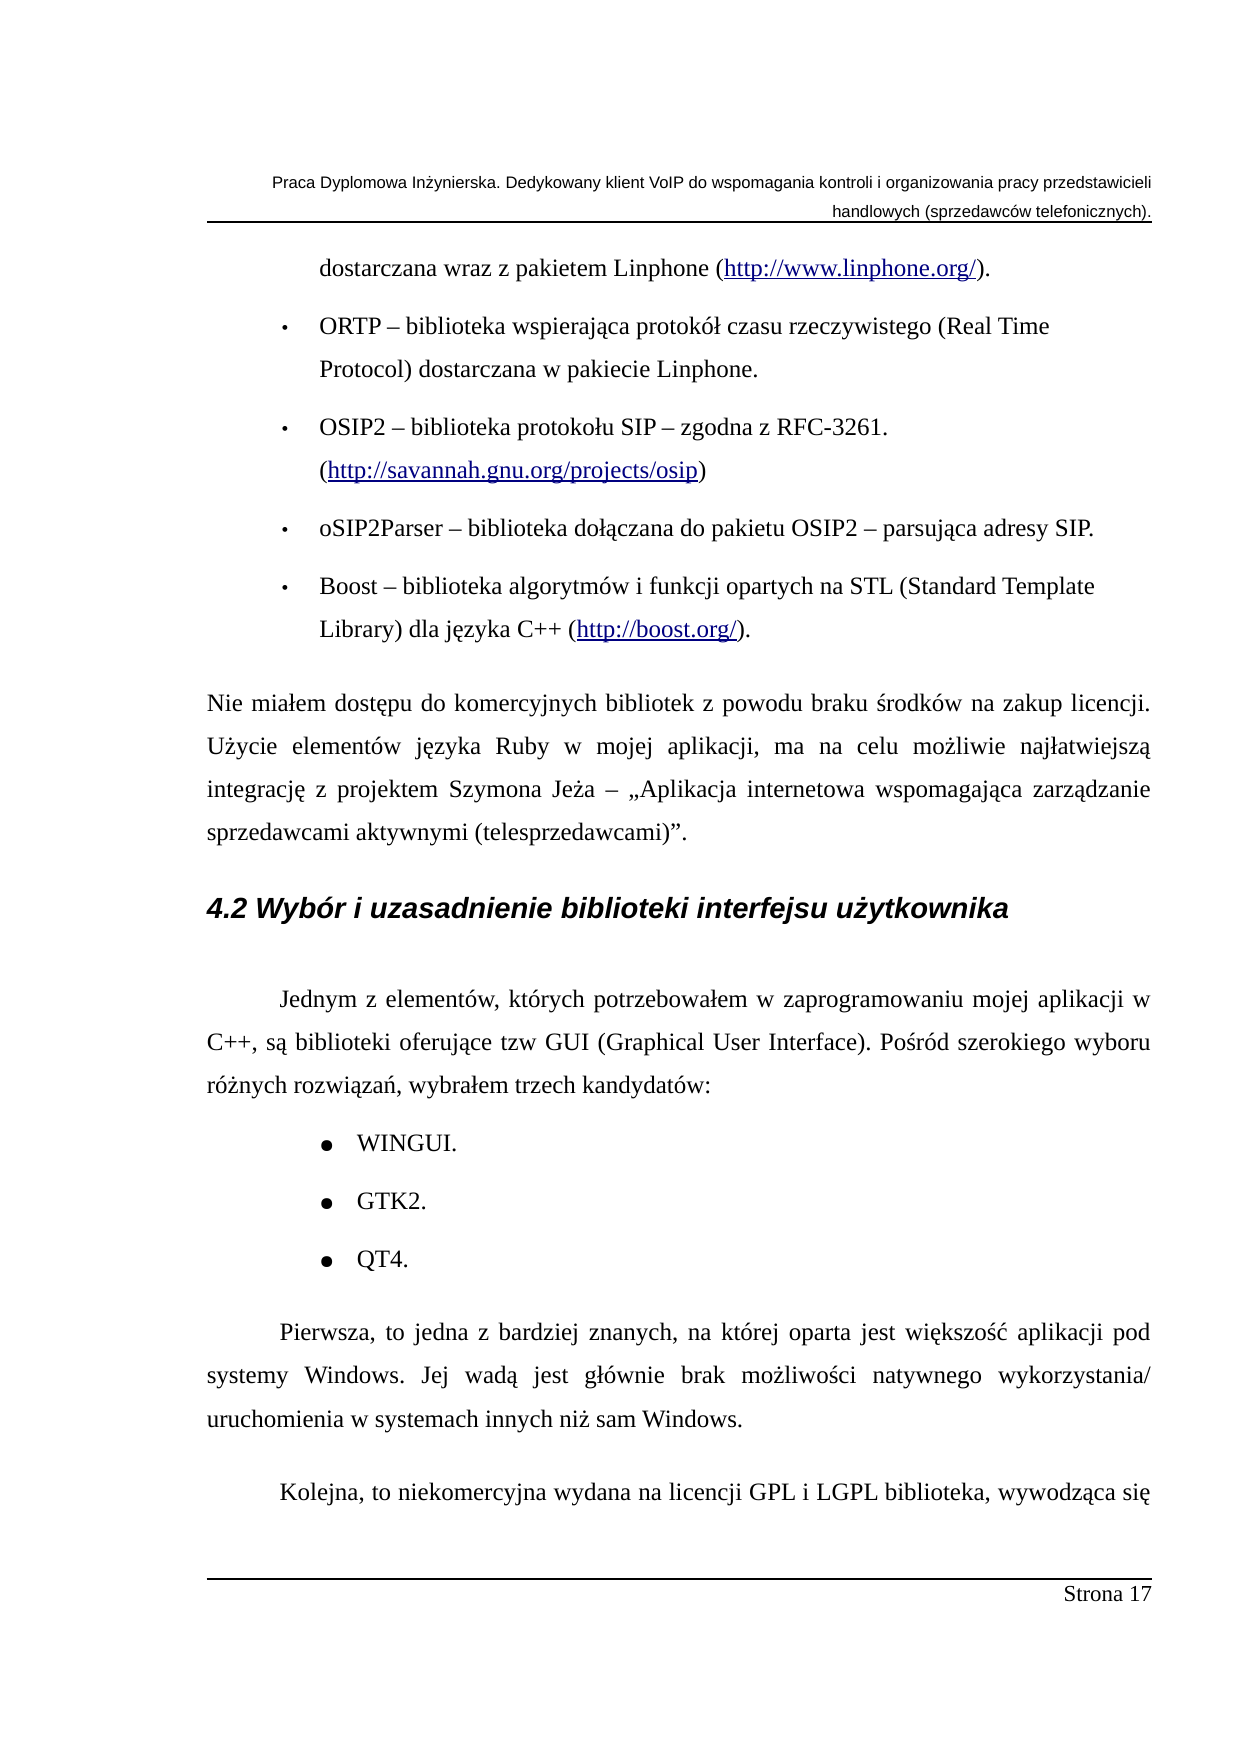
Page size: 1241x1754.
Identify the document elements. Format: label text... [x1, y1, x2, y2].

list ORTP – biblioteka wspierająca protokół czasu rzeczywistego (Real Time Protocol) dostarczana w pakiecie Linphone. [282, 311, 1122, 383]
subtitle 4.2 Wybór i uzasadnienie biblioteki interfejsu użytkownika [207, 891, 1152, 924]
text Kolejna, to niekomercyjna wydana na licencji GPL i LGPL biblioteka, wywodząca się [207, 1477, 1152, 1506]
text Nie miałem dostępu do komercyjnych bibliotek z powodu braku środków na zakup licencji. Użycie elementów języka Ruby w mojej aplikacji, ma na celu możliwie najłatwiejszą integrację z projektem Szymona Jeża – „Aplikacja internetowa wspomagająca zarządzanie sprzedawcami aktywnymi (telesprzedawcami)”. [207, 688, 1152, 846]
list dostarczana wraz z pakietem Linphone (http://www.linphone.org/). [282, 253, 1122, 281]
list GTK2. [319, 1186, 1122, 1215]
text Pierwsza, to jedna z bardziej znanych, na której oparta jest większość aplikacji pod systemy Windows. Jej wadą jest głównie brak możliwości natywnego wykorzystania/ uruchomienia w systemach innych niż sam Windows. [207, 1317, 1152, 1432]
list WINGUI. [319, 1128, 1122, 1157]
list QT4. [319, 1244, 1122, 1273]
list OSIP2 – biblioteka protokołu SIP – zgodna z RFC-3261. (http://savannah.gnu.org/projects/osip) [282, 412, 1122, 484]
list oSIP2Parser – biblioteka dołączana do pakietu OSIP2 – parsująca adresy SIP. [282, 513, 1122, 542]
text Jednym z elementów, których potrzebowałem w zaprogramowaniu mojej aplikacji w C++, są biblioteki oferujące tzw GUI (Graphical User Interface). Pośród szerokiego wyboru różnych rozwiązań, wybrałem trzech kandydatów: [207, 984, 1152, 1099]
list Boost – biblioteka algorytmów i funkcji opartych na STL (Standard Template Library) dla języka C++ (http://boost.org/). [282, 571, 1122, 643]
